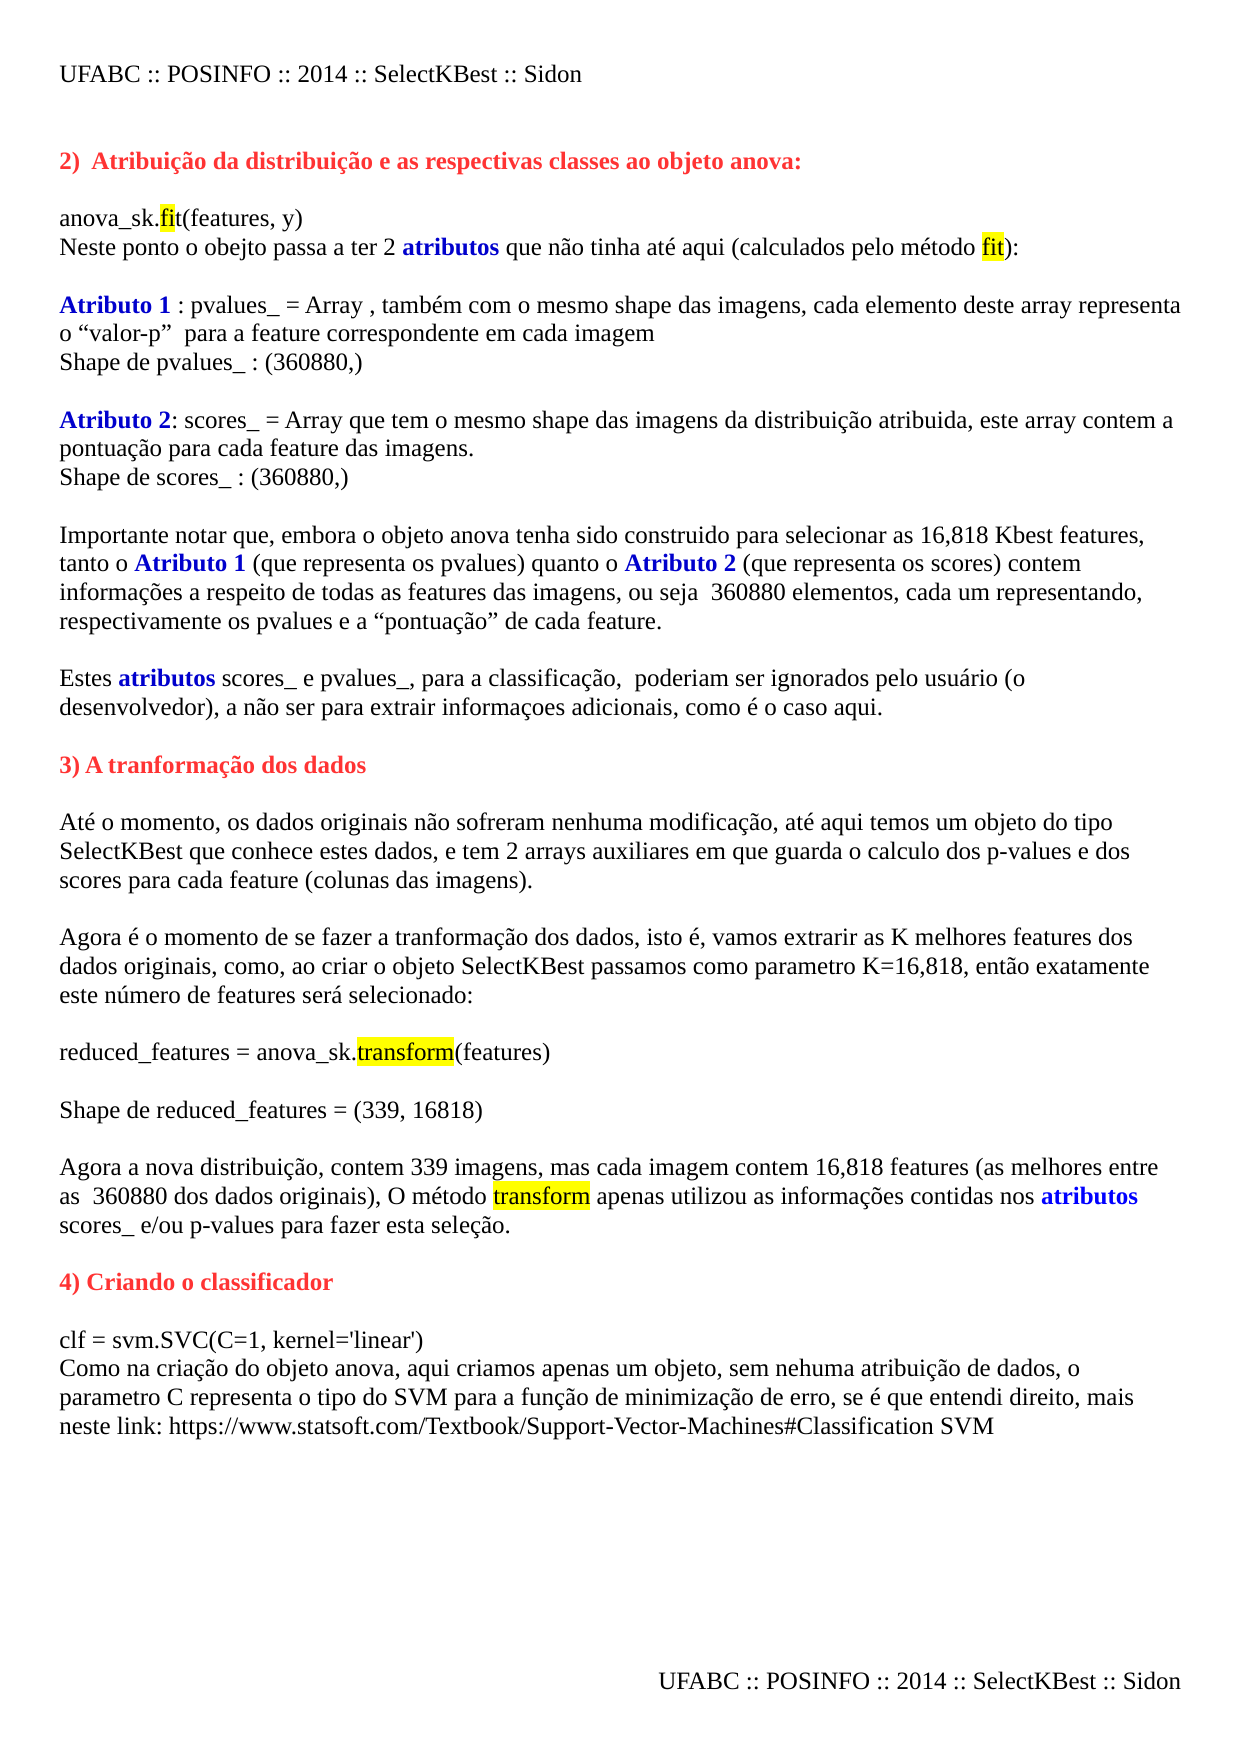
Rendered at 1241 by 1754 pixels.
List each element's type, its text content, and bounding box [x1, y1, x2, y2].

text 4) Criando o classificador [59, 1267, 1181, 1296]
text Estes atributos scores_ e pvalues_, para a classificação, poderiam ser ignorados pelo usuário (o desenvolvedor), a não ser para extrair informaçoes adicionais, como é o caso aqui. [59, 663, 1181, 721]
text Shape de scores_ : (360880,) [59, 462, 1181, 491]
text reduced_features = anova_sk.transform(features) [59, 1037, 1181, 1066]
text Shape de pvalues_ : (360880,) [59, 347, 1181, 376]
text clf = svm.SVC(C=1, kernel='linear') [59, 1325, 1181, 1353]
text 2) Atribuição da distribuição e as respectivas classes ao objeto anova: [59, 146, 1181, 175]
text Atributo 1 : pvalues_ = Array , também com o mesmo shape das imagens, cada elemento deste array representa o “valor-p” para a feature correspondente em cada imagem [59, 290, 1181, 347]
text anova_sk.fit(features, y) [59, 203, 1181, 232]
text Importante notar que, embora o objeto anova tenha sido construido para selecionar as 16,818 Kbest features, tanto o Atributo 1 (que representa os pvalues) quanto o Atributo 2 (que representa os scores) contem informações a respeito de todas as features das imagens, ou seja 360880 elementos, cada um representando, respectivamente os pvalues e a “pontuação” de cada feature. [59, 520, 1181, 635]
text Neste ponto o obejto passa a ter 2 atributos que não tinha até aqui (calculados pelo método fit): [59, 232, 1181, 261]
text Atributo 2: scores_ = Array que tem o mesmo shape das imagens da distribuição atribuida, este array contem a pontuação para cada feature das imagens. [59, 405, 1181, 462]
text Agora é o momento de se fazer a tranformação dos dados, isto é, vamos extrarir as K melhores features dos dados originais, como, ao criar o objeto SelectKBest passamos como parametro K=16,818, então exatamente este número de features será selecionado: [59, 922, 1181, 1008]
text Como na criação do objeto anova, aqui criamos apenas um objeto, sem nehuma atribuição de dados, o parametro C representa o tipo do SVM para a função de minimização de erro, se é que entendi direito, mais neste link: https://www.statsoft.com/Textbook/Support-Vector-Machines#Classification SVM [59, 1353, 1181, 1440]
text Até o momento, os dados originais não sofreram nenhuma modificação, até aqui temos um objeto do tipo SelectKBest que conhece estes dados, e tem 2 arrays auxiliares em que guarda o calculo dos p-values e dos scores para cada feature (colunas das imagens). [59, 807, 1181, 893]
text Shape de reduced_features = (339, 16818) [59, 1095, 1181, 1123]
text 3) A tranformação dos dados [59, 750, 1181, 778]
text Agora a nova distribuição, contem 339 imagens, mas cada imagem contem 16,818 features (as melhores entre as 360880 dos dados originais), O método transform apenas utilizou as informações contidas nos atributos scores_ e/ou p-values para fazer esta seleção. [59, 1152, 1181, 1238]
